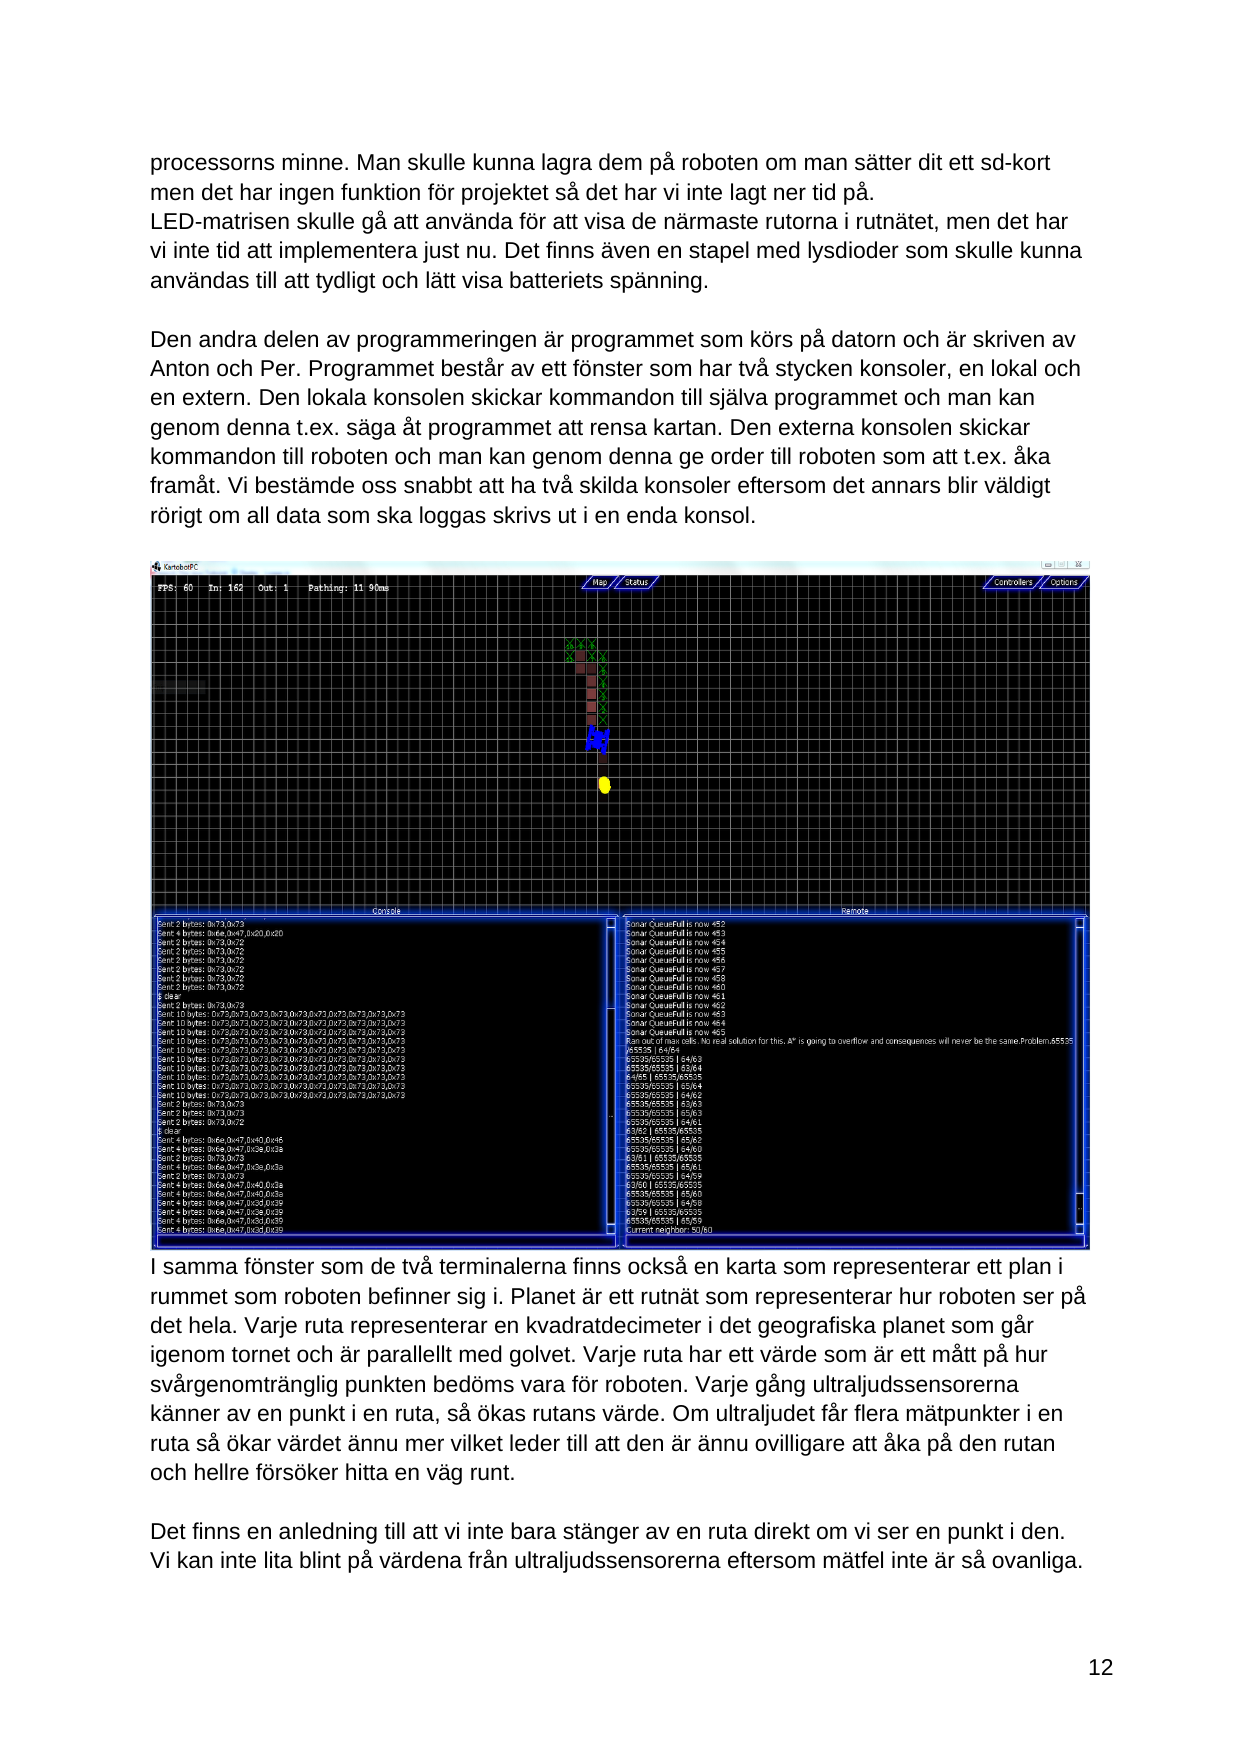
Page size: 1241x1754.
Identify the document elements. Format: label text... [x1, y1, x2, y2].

text Den andra delen av programmeringen är programmet som körs på datorn och är skriven av Anton och Per. Programmet består av ett fönster som har två stycken konsoler, en lokal och en extern. Den lokala konsolen skickar kommandon till själva programmet och man kan genom denna t.ex. säga åt programmet att rensa kartan. Den externa konsolen skickar kommandon till roboten och man kan genom denna ge order till roboten som att t.ex. åka framåt. Vi bestämde oss snabbt att ha två skilda konsoler eftersom det annars blir väldigt rörigt om all data som ska loggas skrivs ut i en enda konsol. [150, 326, 1090, 528]
text Det finns en anledning till att vi inte bara stänger av en ruta direkt om vi ser en punkt i den. Vi kan inte lita blint på värdena från ultraljudssensorerna eftersom mätfel inte är så ovanliga. [150, 1518, 1090, 1573]
text processorns minne. Man skulle kunna lagra dem på roboten om man sätter dit ett sd-kort men det har ingen funktion för projektet så det har vi inte lagt ner tid på. [150, 150, 1090, 205]
text I samma fönster som de två terminalerna finns också en karta som representerar ett plan i rummet som roboten befinner sig i. Planet är ett rutnät som representerar hur roboten ser på det hela. Varje ruta representerar en kvadratdecimeter i det geografiska planet som går igenom tornet och är parallellt med golvet. Varje ruta har ett värde som är ett mått på hur svårgenomtränglig punkten bedöms vara för roboten. Varje gång ultraljudssensorerna känner av en punkt i en ruta, så ökas rutans värde. Om ultraljudet får flera mätpunkter i en ruta så ökar värdet ännu mer vilket leder till att den är ännu ovilligare att åka på den rutan och hellre försöker hitta en väg runt. [150, 1254, 1090, 1485]
text LED-matrisen skulle gå att använda för att visa de närmaste rutorna i rutnätet, men det har vi inte tid att implementera just nu. Det finns även en stapel med lysdioder som skulle kunna användas till att tydligt och lätt visa batteriets spänning. [150, 209, 1090, 293]
picture [150, 561, 1091, 1251]
